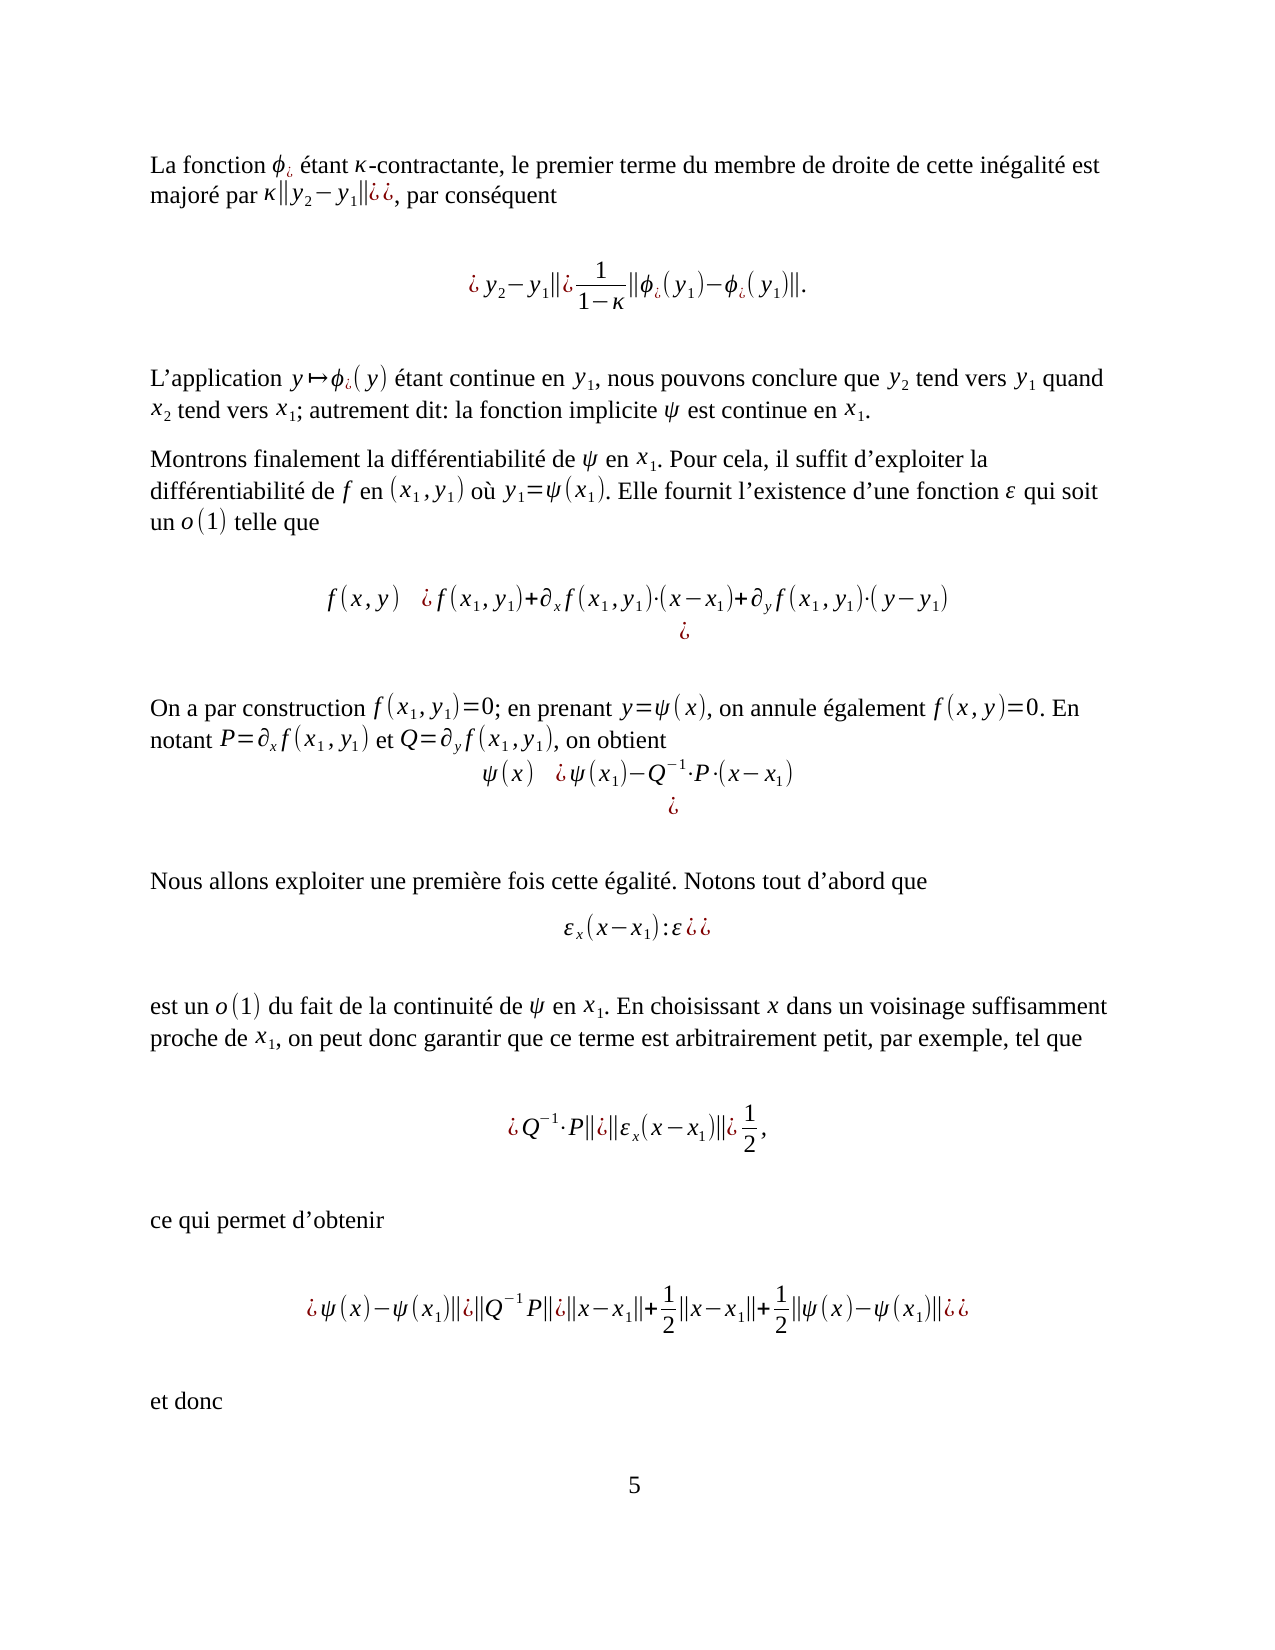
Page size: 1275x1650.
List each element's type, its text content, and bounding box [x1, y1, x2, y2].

text On a par construction ; en prenant , on annule également . En notant et , on obtient [150, 691, 1125, 755]
text est un du fait de la continuité de en . En choisissant dans un voisinage suffisamment proche de , on peut donc garantir que ce terme est arbitrairement petit, par exemple, tel que [150, 990, 1125, 1053]
text et donc [150, 1386, 1125, 1415]
text Nous allons exploiter une première fois cette égalité. Notons tout d’abord que [150, 866, 1125, 895]
text L’application étant continue en , nous pouvons conclure que tend vers quand tend vers ; autrement dit: la fonction implicite est continue en . [150, 362, 1125, 425]
text ce qui permet d’obtenir [150, 1205, 1125, 1234]
text Montrons finalement la différentiabilité de en . Pour cela, il suffit d’exploiter la différentiabilité de en où . Elle fournit l’existence d’une fonction qui soit un telle que [150, 443, 1125, 536]
text La fonction étant -contractante, le premier terme du membre de droite de cette inégalité est majoré par , par conséquent [150, 150, 1125, 210]
